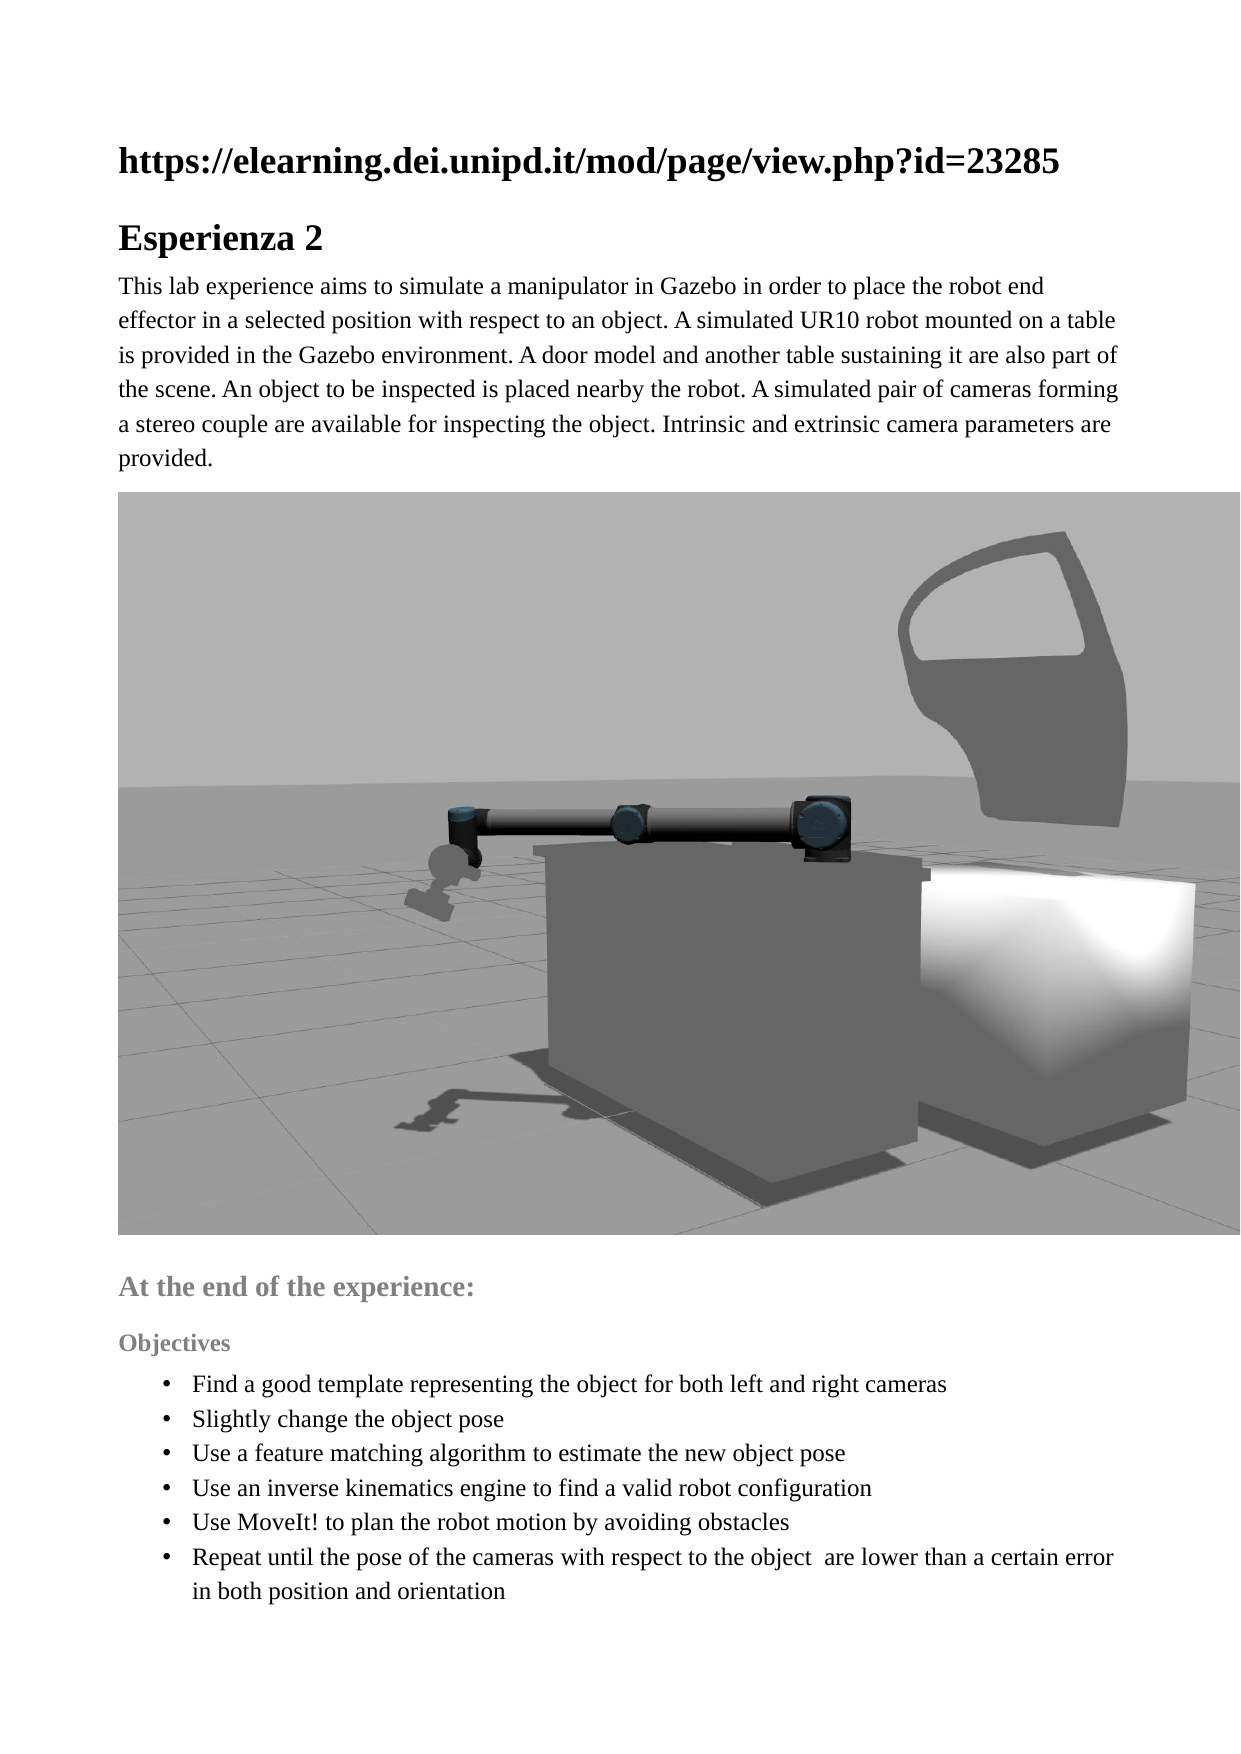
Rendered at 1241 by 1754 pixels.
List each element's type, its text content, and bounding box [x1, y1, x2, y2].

list Use an inverse kinematics engine to find a valid robot configuration [162, 1473, 1122, 1502]
subtitle https://elearning.dei.unipd.it/mod/page/view.php?id=23285 [118, 139, 1122, 182]
list Slightly change the object pose [162, 1404, 1122, 1433]
picture [118, 492, 1241, 1235]
subtitle Esperienza 2 [118, 215, 1122, 258]
list Use a feature matching algorithm to estimate the new object pose [162, 1438, 1122, 1467]
list Repeat until the pose of the cameras with respect to the object are lower than a certain error in both position and orientation [162, 1542, 1122, 1605]
text This lab experience aims to simulate a manipulator in Gazebo in order to place the robot end effector in a selected position with respect to an object. A simulated UR10 robot mounted on a table is provided in the Gazebo environment. A door model and another table sustaining it are also part of the scene. An object to be inspected is placed nearby the robot. A simulated pair of cameras forming a stereo couple are available for inspecting the object. Intrinsic and extrinsic camera parameters are provided. [118, 271, 1122, 472]
subtitle Objectives [118, 1328, 1122, 1357]
list Use MoveIt! to plan the robot motion by avoiding obstacles [162, 1507, 1122, 1536]
list Find a good template representing the object for both left and right cameras [162, 1369, 1122, 1398]
subtitle At the end of the experience: [118, 1269, 1122, 1303]
